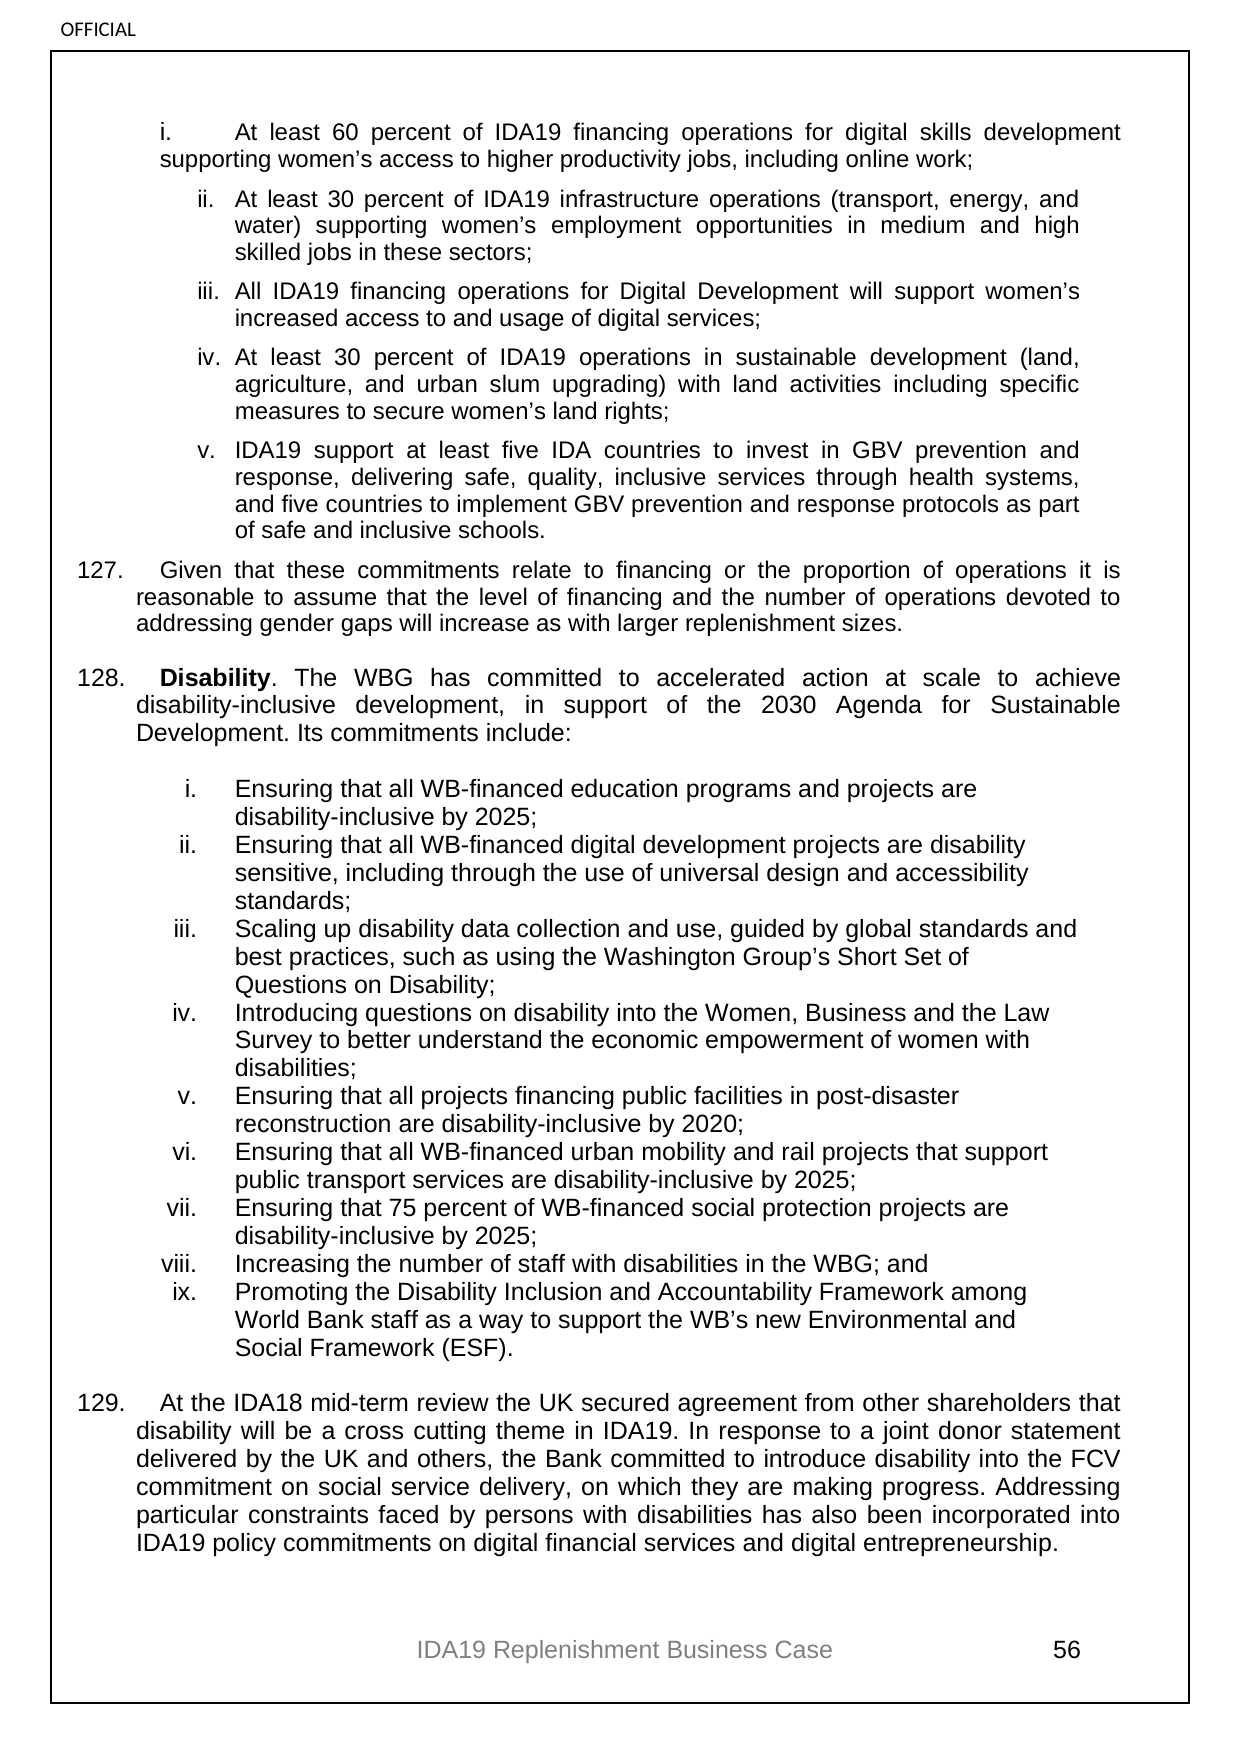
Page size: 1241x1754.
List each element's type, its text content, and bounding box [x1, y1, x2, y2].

list Disability. The WBG has committed to accelerated action at scale to achieve disability-inclusive development, in support of the 2030 Agenda for Sustainable Development. Its commitments include: [77, 663, 1122, 747]
list Ensuring that all projects financing public facilities in post-disaster reconstruction are disability-inclusive by 2020; [197, 1082, 1081, 1138]
list At the IDA18 mid-term review the UK secured agreement from other shareholders that disability will be a cross cutting theme in IDA19. In response to a joint donor statement delivered by the UK and others, the Bank committed to introduce disability into the FCV commitment on social service delivery, on which they are making progress. Addressing particular constraints faced by persons with disabilities has also been incorporated into IDA19 policy commitments on digital financial services and digital entrepreneurship. [77, 1389, 1122, 1557]
list Introducing questions on disability into the Women, Business and the Law Survey to better understand the economic empowerment of women with disabilities; [197, 998, 1081, 1082]
list Ensuring that all WB-financed urban mobility and rail projects that support public transport services are disability-inclusive by 2025; [197, 1138, 1081, 1194]
list At least 30 percent of IDA19 infrastructure operations (transport, energy, and water) supporting women’s employment opportunities in medium and high skilled jobs in these sectors; [197, 185, 1081, 266]
list Ensuring that all WB-financed digital development projects are disability sensitive, including through the use of universal design and accessibility standards; [197, 831, 1081, 915]
list All IDA19 financing operations for Digital Development will support women’s increased access to and usage of digital services; [197, 278, 1081, 332]
list At least 30 percent of IDA19 operations in sustainable development (land, agriculture, and urban slum upgrading) with land activities including specific measures to secure women’s land rights; [197, 344, 1081, 424]
list Ensuring that 75 percent of WB-financed social protection projects are disability-inclusive by 2025; [197, 1194, 1081, 1250]
list Scaling up disability data collection and use, guided by global standards and best practices, such as using the Washington Group’s Short Set of Questions on Disability; [197, 915, 1081, 998]
list Given that these commitments relate to financing or the proportion of operations it is reasonable to assume that the level of financing and the number of operations devoted to addressing gender gaps will increase as with larger replenishment sizes. [77, 557, 1122, 637]
list Promoting the Disability Inclusion and Accountability Framework among World Bank staff as a way to support the WB’s new Environmental and Social Framework (ESF). [197, 1278, 1081, 1361]
list IDA19 support at least five IDA countries to invest in GBV prevention and response, delivering safe, quality, inclusive services through health systems, and five countries to implement GBV prevention and response protocols as part of safe and inclusive schools. [197, 437, 1081, 544]
list Ensuring that all WB-financed education programs and projects are disability-inclusive by 2025; [197, 775, 1081, 831]
list At least 60 percent of IDA19 financing operations for digital skills development supporting women’s access to higher productivity jobs, including online work; [159, 118, 1122, 173]
list Increasing the number of staff with disabilities in the WBG; and [197, 1250, 1081, 1278]
